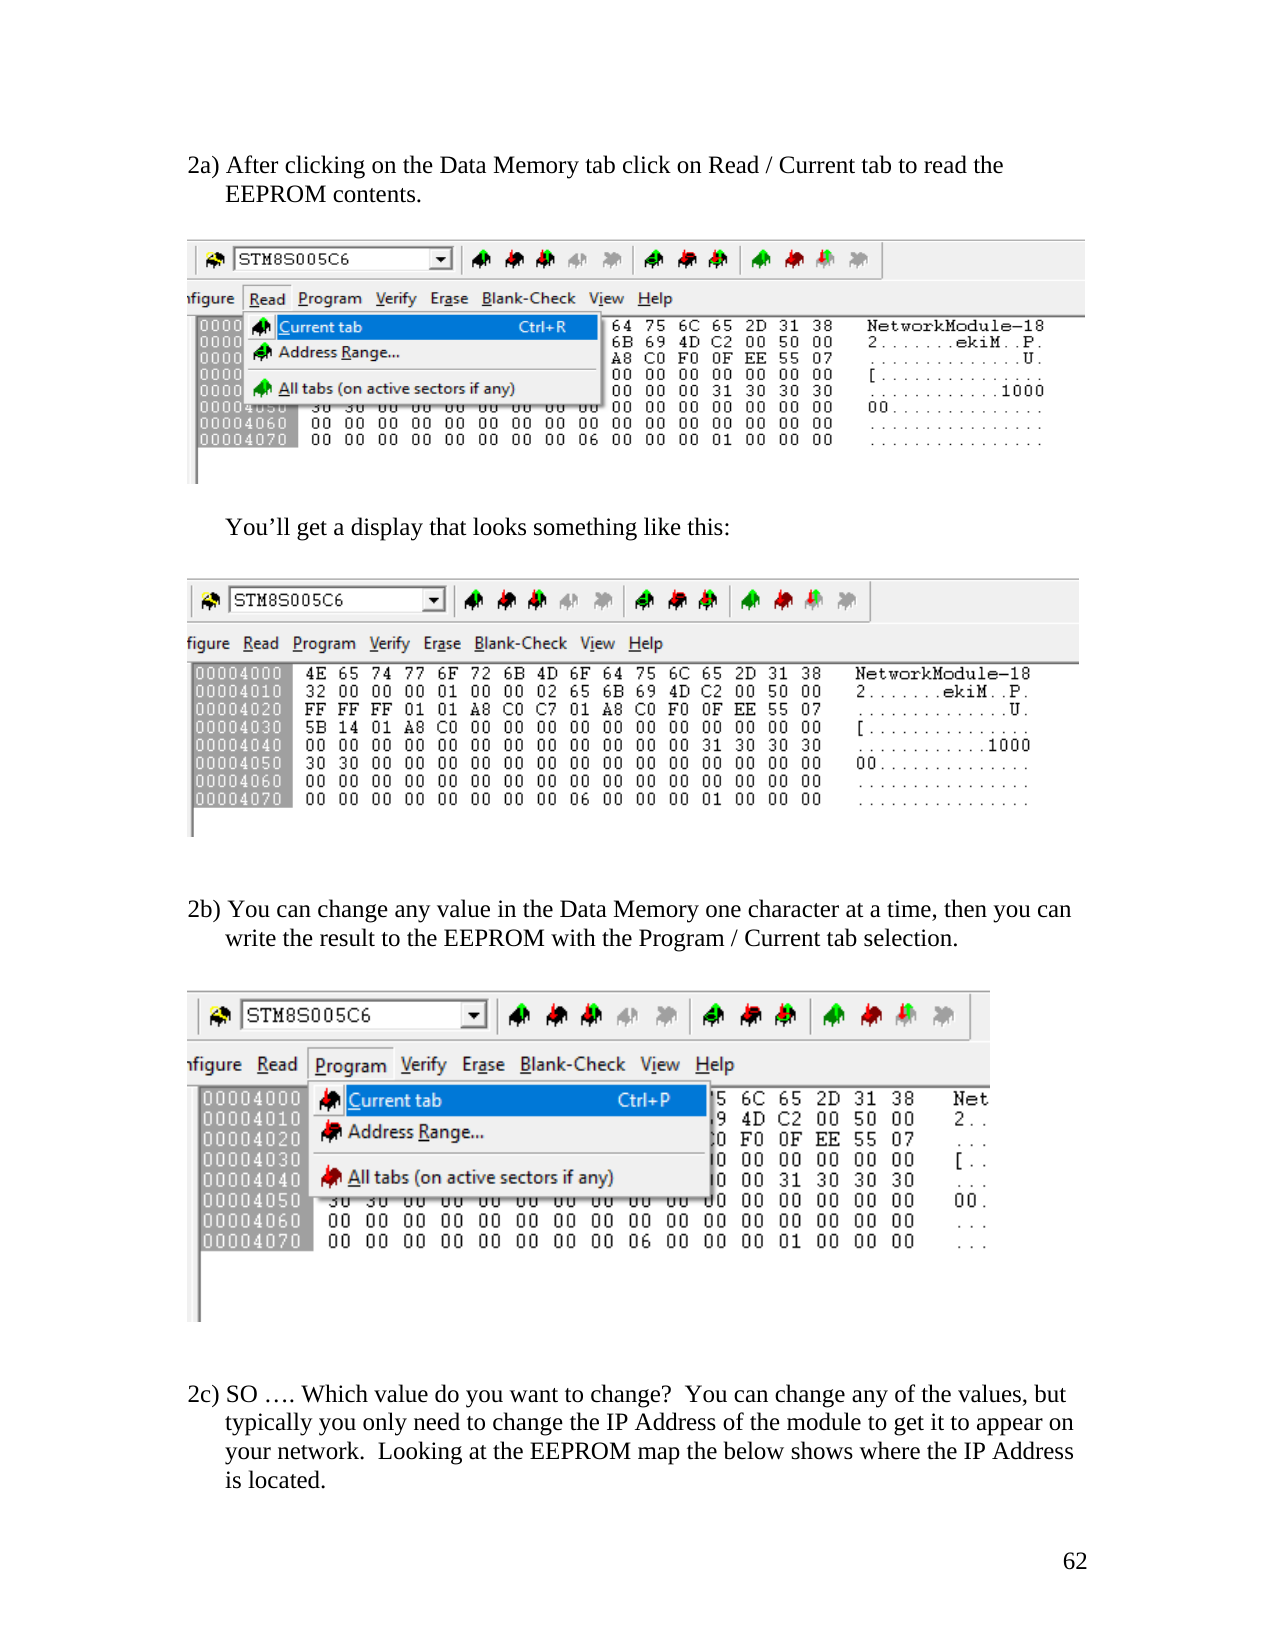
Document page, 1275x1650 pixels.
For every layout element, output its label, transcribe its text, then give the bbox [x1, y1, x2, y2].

picture [187, 569, 1079, 837]
picture [187, 236, 1085, 484]
text You’ll get a display that looks something like this: [225, 512, 1087, 541]
text 2c) SO …. Which value do you want to change? You can change any of the values, but typically you only need to change the IP Address of the module to get it to appear on your network. Looking at the EEPROM map the below shows where the IP Address is located. [187, 1379, 1087, 1494]
text 2b) You can change any value in the Data Memory one character at a time, then you can write the result to the EEPROM with the Program / Current tab selection. [187, 894, 1087, 952]
text 2a) After clicking on the Data Memory tab click on Read / Current tab to read the EEPROM contents. [187, 150, 1087, 207]
picture [187, 980, 990, 1322]
